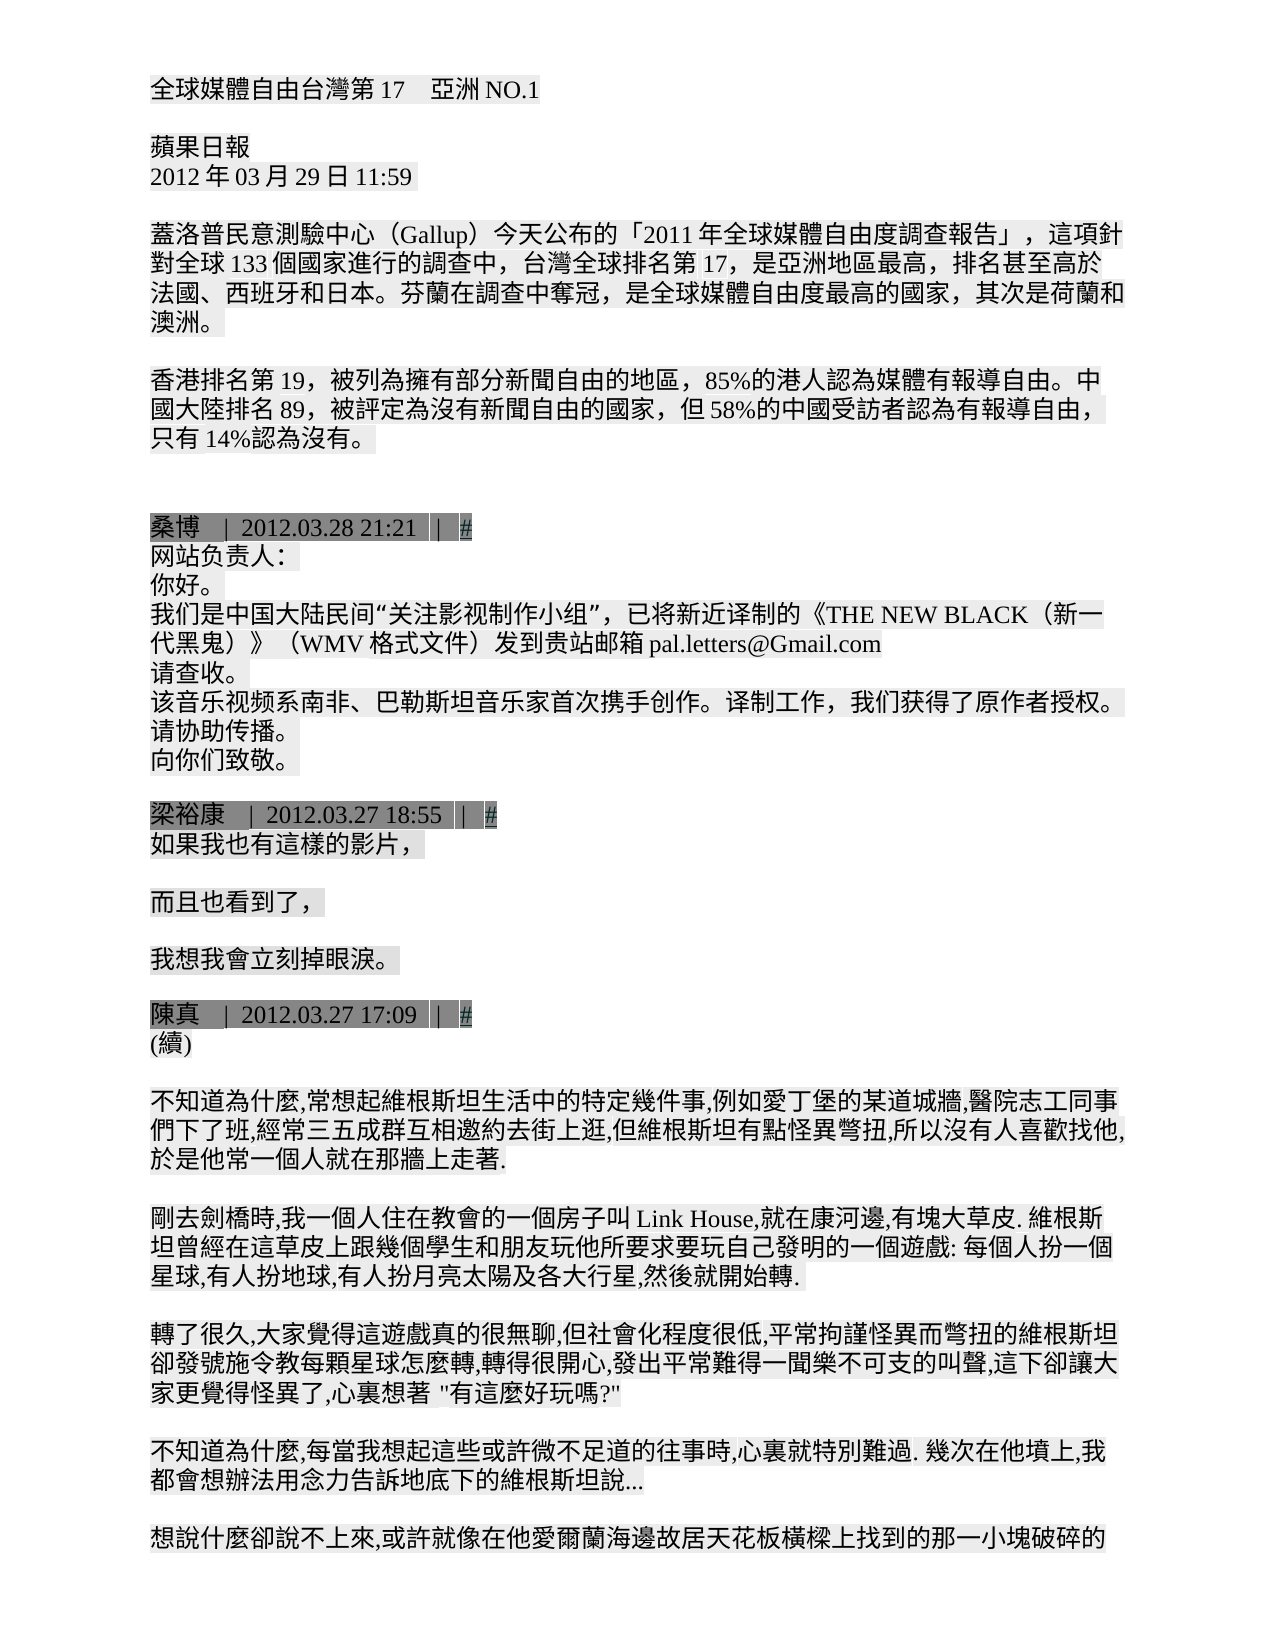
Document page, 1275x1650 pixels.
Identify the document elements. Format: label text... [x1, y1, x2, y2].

text 网站负责人： 你好。 我们是中国大陆民间“关注影视制作小组”，已将新近译制的《THE NEW BLACK（新一代黑鬼）》（WMV格式文件）发到贵站邮箱pal.letters@Gmail.com 请查收。 该音乐视频系南非、巴勒斯坦音乐家首次携手创作。译制工作，我们获得了原作者授权。 请协助传播。 向你们致敬。 [150, 542, 1125, 776]
text 陳真 | 2012.03.27 17:09 | # [150, 1000, 1125, 1029]
text (續) 不知道為什麼,常想起維根斯坦生活中的特定幾件事,例如愛丁堡的某道城牆,醫院志工同事們下了班,經常三五成群互相邀約去街上逛,但維根斯坦有點怪異彆扭,所以沒有人喜歡找他,於是他常一個人就在那牆上走著. 剛去劍橋時,我一個人住在教會的一個房子叫Link House,就在康河邊,有塊大草皮. 維根斯坦曾經在這草皮上跟幾個學生和朋友玩他所要求要玩自己發明的一個遊戲: 每個人扮一個星球,有人扮地球,有人扮月亮太陽及各大行星,然後就開始轉. 轉了很久,大家覺得這遊戲真的很無聊,但社會化程度很低,平常拘謹怪異而彆扭的維根斯坦卻發號施令教每顆星球怎麼轉,轉得很開心,發出平常難得一聞樂不可支的叫聲,這下卻讓大家更覺得怪異了,心裏想著 "有這麼好玩嗎?" 不知道為什麼,每當我想起這些或許微不足道的往事時,心裏就特別難過. 幾次在他墳上,我都會想辦法用念力告訴地底下的維根斯坦說... 想說什麼卻說不上來,或許就像在他愛爾蘭海邊故居天花板橫樑上找到的那一小塊破碎的 [150, 1029, 1125, 1553]
text 梁裕康 | 2012.03.27 18:55 | # [150, 801, 1125, 830]
text 全球媒體自由台灣第17 亞洲NO.1 蘋果日報 2012年03月29日11:59 蓋洛普民意測驗中心（Gallup）今天公布的「2011年全球媒體自由度調查報告」，這項針對全球133個國家進行的調查中，台灣全球排名第17，是亞洲地區最高，排名甚至高於法國、西班牙和日本。芬蘭在調查中奪冠，是全球媒體自由度最高的國家，其次是荷蘭和澳洲。 香港排名第19，被列為擁有部分新聞自由的地區，85%的港人認為媒體有報導自由。中國大陸排名89，被評定為沒有新聞自由的國家，但58%的中國受訪者認為有報導自由，只有14%認為沒有。 [150, 75, 1125, 454]
text 桑博 | 2012.03.28 21:21 | # [150, 513, 1125, 542]
text 如果我也有這樣的影片， 而且也看到了， 我想我會立刻掉眼淚。 [150, 830, 1125, 975]
